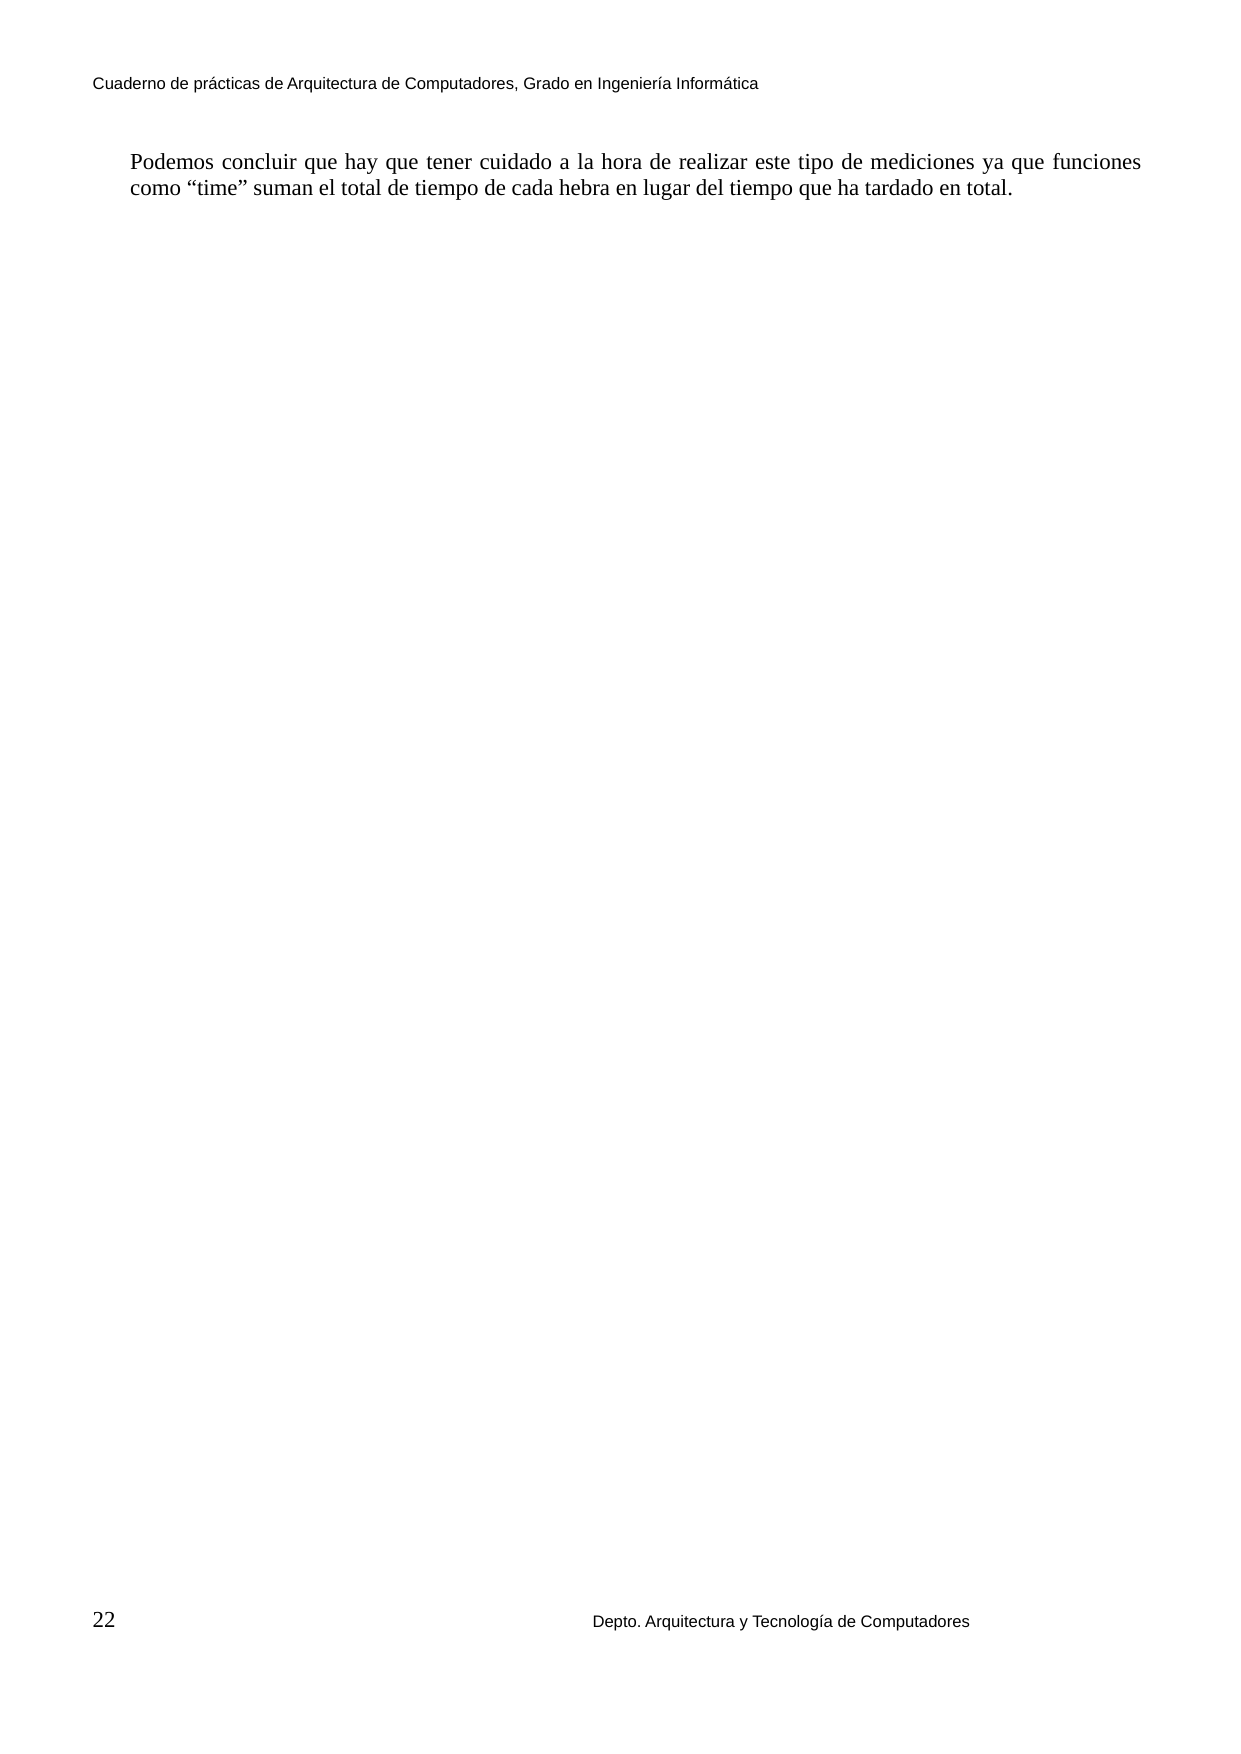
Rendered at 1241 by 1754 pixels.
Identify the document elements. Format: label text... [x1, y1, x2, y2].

list Podemos concluir que hay que tener cuidado a la hora de realizar este tipo de mediciones ya que funciones como “time” suman el total de tiempo de cada hebra en lugar del tiempo que ha tardado en total. [130, 148, 1143, 200]
